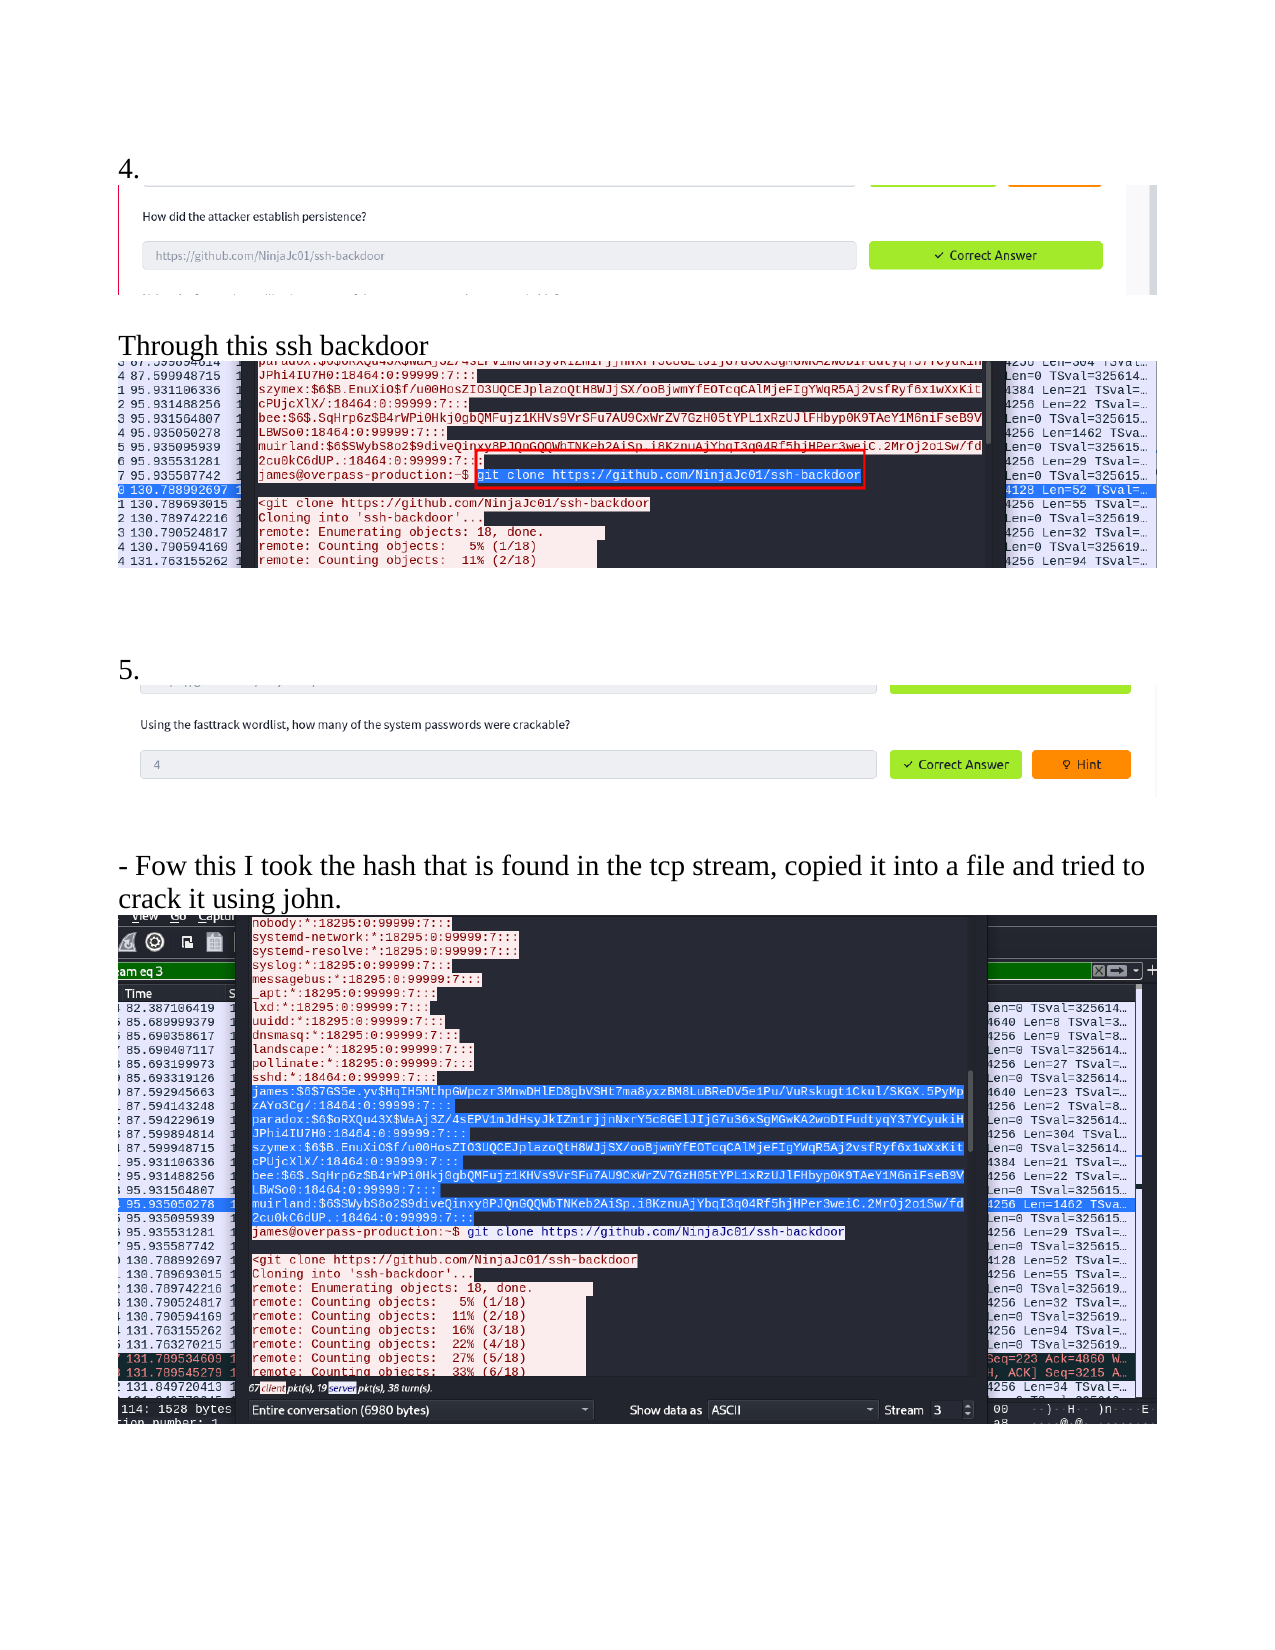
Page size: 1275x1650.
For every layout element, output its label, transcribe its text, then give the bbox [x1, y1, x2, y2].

picture [118, 915, 1157, 1424]
picture [118, 361, 1157, 568]
text 5. [118, 652, 1157, 685]
text Through this ssh backdoor [118, 328, 1157, 361]
picture [118, 185, 1157, 295]
text - Fow this I took the hash that is found in the tcp stream, copied it into a file and tried to crack it using john. [118, 848, 1157, 915]
text 4. [118, 152, 1157, 185]
picture [118, 685, 1157, 798]
